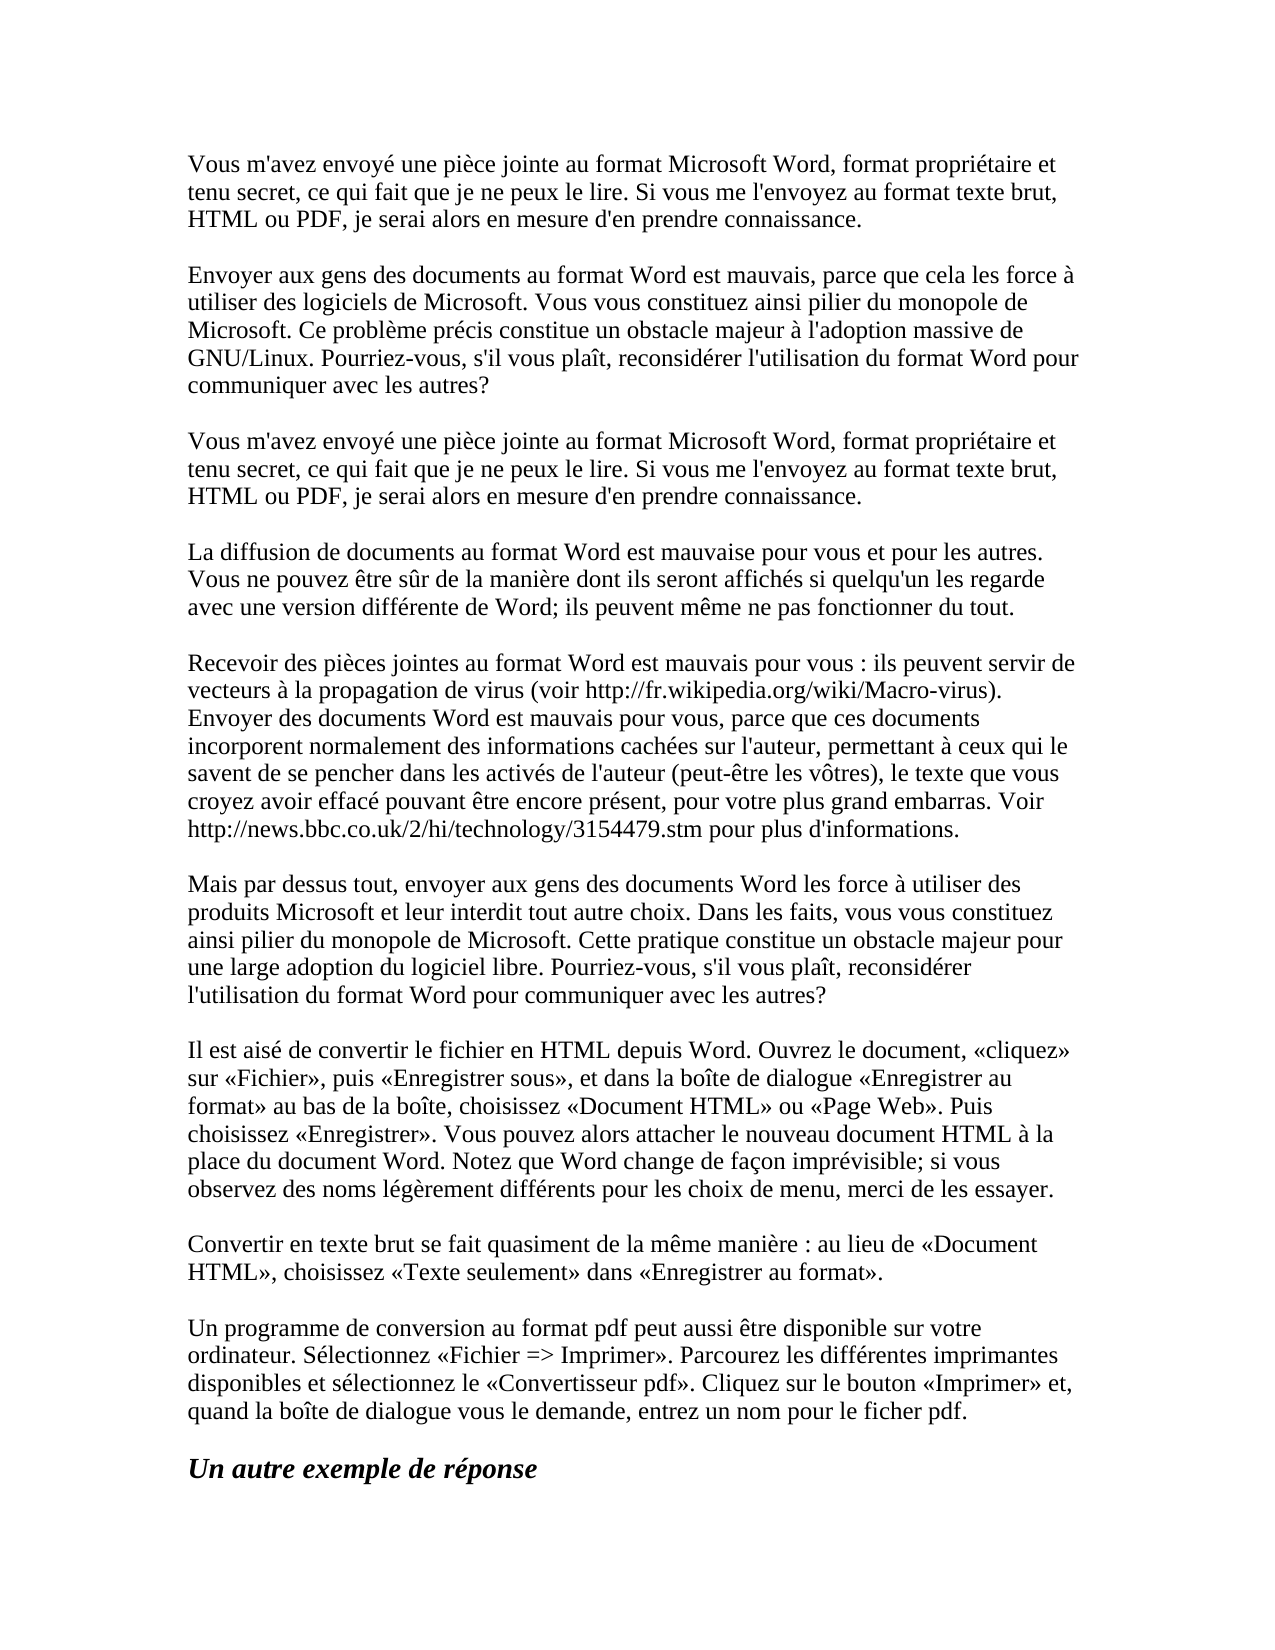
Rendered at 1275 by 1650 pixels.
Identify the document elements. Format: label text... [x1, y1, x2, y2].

text La diffusion de documents au format Word est mauvaise pour vous et pour les autres. Vous ne pouvez être sûr de la manière dont ils seront affichés si quelqu'un les regarde avec une version différente de Word; ils peuvent même ne pas fonctionner du tout. [187, 538, 1087, 621]
text Envoyer aux gens des documents au format Word est mauvais, parce que cela les force à utiliser des logiciels de Microsoft. Vous vous constituez ainsi pilier du monopole de Microsoft. Ce problème précis constitue un obstacle majeur à l'adoption massive de GNU/Linux. Pourriez-vous, s'il vous plaît, reconsidérer l'utilisation du format Word pour communiquer avec les autres? [187, 261, 1087, 399]
text Vous m'avez envoyé une pièce jointe au format Microsoft Word, format propriétaire et tenu secret, ce qui fait que je ne peux le lire. Si vous me l'envoyez au format texte brut, HTML ou PDF, je serai alors en mesure d'en prendre connaissance. [187, 427, 1087, 510]
text Convertir en texte brut se fait quasiment de la même manière : au lieu de «Document HTML», choisissez «Texte seulement» dans «Enregistrer au format». [187, 1231, 1087, 1286]
text Mais par dessus tout, envoyer aux gens des documents Word les force à utiliser des produits Microsoft et leur interdit tout autre choix. Dans les faits, vous vous constituez ainsi pilier du monopole de Microsoft. Cette pratique constitue un obstacle majeur pour une large adoption du logiciel libre. Pourriez-vous, s'il vous plaît, reconsidérer l'utilisation du format Word pour communiquer avec les autres? [187, 870, 1087, 1009]
text Un programme de conversion au format pdf peut aussi être disponible sur votre ordinateur. Sélectionnez «Fichier => Imprimer». Parcourez les différentes imprimantes disponibles et sélectionnez le «Convertisseur pdf». Cliquez sur le bouton «Imprimer» et, quand la boîte de dialogue vous le demande, entrez un nom pour le ficher pdf. [187, 1314, 1087, 1424]
text Vous m'avez envoyé une pièce jointe au format Microsoft Word, format propriétaire et tenu secret, ce qui fait que je ne peux le lire. Si vous me l'envoyez au format texte brut, HTML ou PDF, je serai alors en mesure d'en prendre connaissance. [187, 150, 1087, 233]
text Il est aisé de convertir le fichier en HTML depuis Word. Ouvrez le document, «cliquez» sur «Fichier», puis «Enregistrer sous», et dans la boîte de dialogue «Enregistrer au format» au bas de la boîte, choisissez «Document HTML» ou «Page Web». Puis choisissez «Enregistrer». Vous pouvez alors attacher le nouveau document HTML à la place du document Word. Notez que Word change de façon imprévisible; si vous observez des noms légèrement différents pour les choix de menu, merci de les essayer. [187, 1037, 1087, 1203]
text Recevoir des pièces jointes au format Word est mauvais pour vous : ils peuvent servir de vecteurs à la propagation de virus (voir http://fr.wikipedia.org/wiki/Macro-virus). Envoyer des documents Word est mauvais pour vous, parce que ces documents incorporent normalement des informations cachées sur l'auteur, permettant à ceux qui le savent de se pencher dans les activés de l'auteur (peut-être les vôtres), le texte que vous croyez avoir effacé pouvant être encore présent, pour votre plus grand embarras. Voir http://news.bbc.co.uk/2/hi/technology/3154479.stm pour plus d'informations. [187, 649, 1087, 843]
text Un autre exemple de réponse [187, 1452, 1087, 1484]
